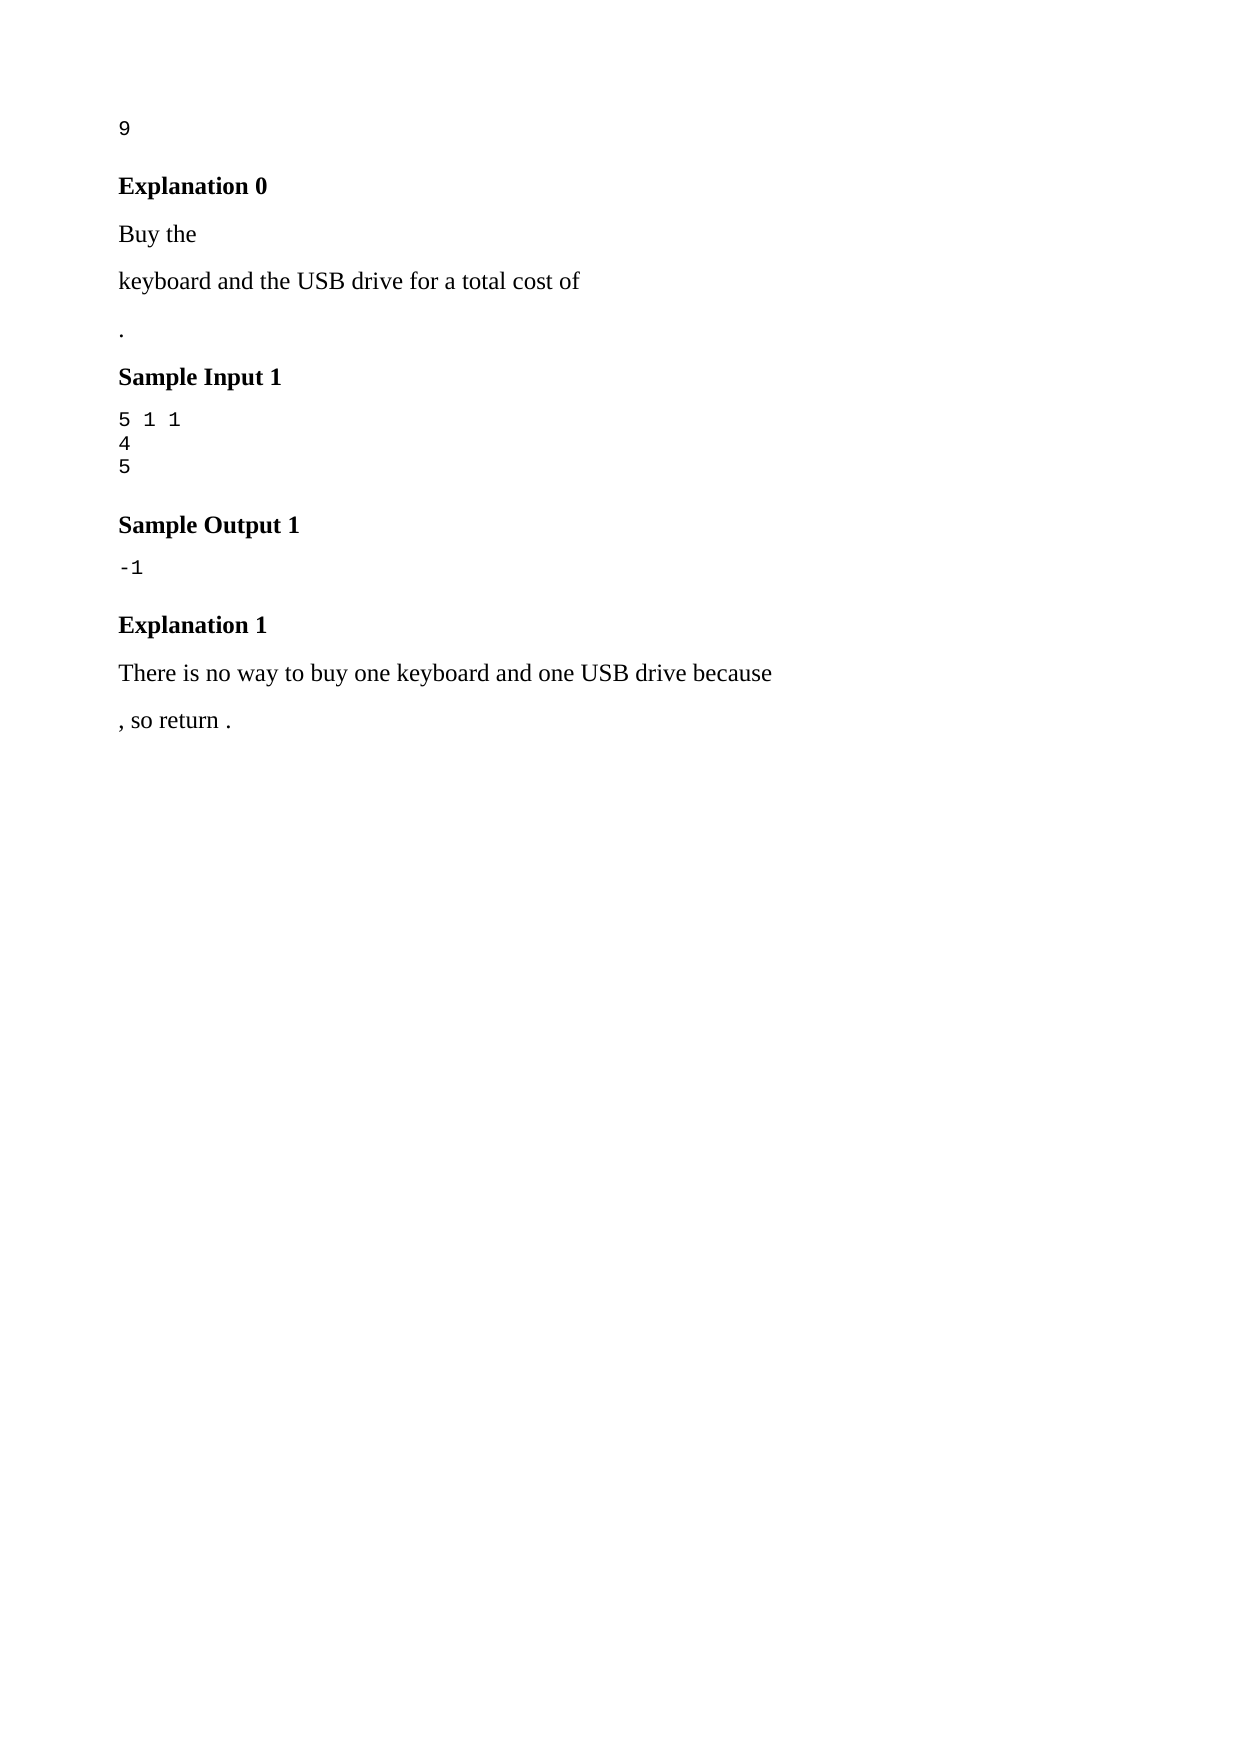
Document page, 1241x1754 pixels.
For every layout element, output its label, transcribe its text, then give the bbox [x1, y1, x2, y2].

text Explanation 0 [118, 171, 1122, 200]
text 9 [118, 118, 1122, 142]
text Buy the [118, 219, 1122, 248]
text 4 [118, 433, 1122, 457]
text , so return . [118, 706, 1122, 734]
text Sample Output 1 [118, 510, 1122, 538]
text Sample Input 1 [118, 362, 1122, 390]
text keyboard and the USB drive for a total cost of [118, 266, 1122, 295]
text Explanation 1 [118, 610, 1122, 639]
text 5 [118, 457, 1122, 480]
text There is no way to buy one keyboard and one USB drive because [118, 658, 1122, 687]
text . [118, 314, 1122, 343]
text 5 1 1 [118, 409, 1122, 433]
text -1 [118, 557, 1122, 581]
